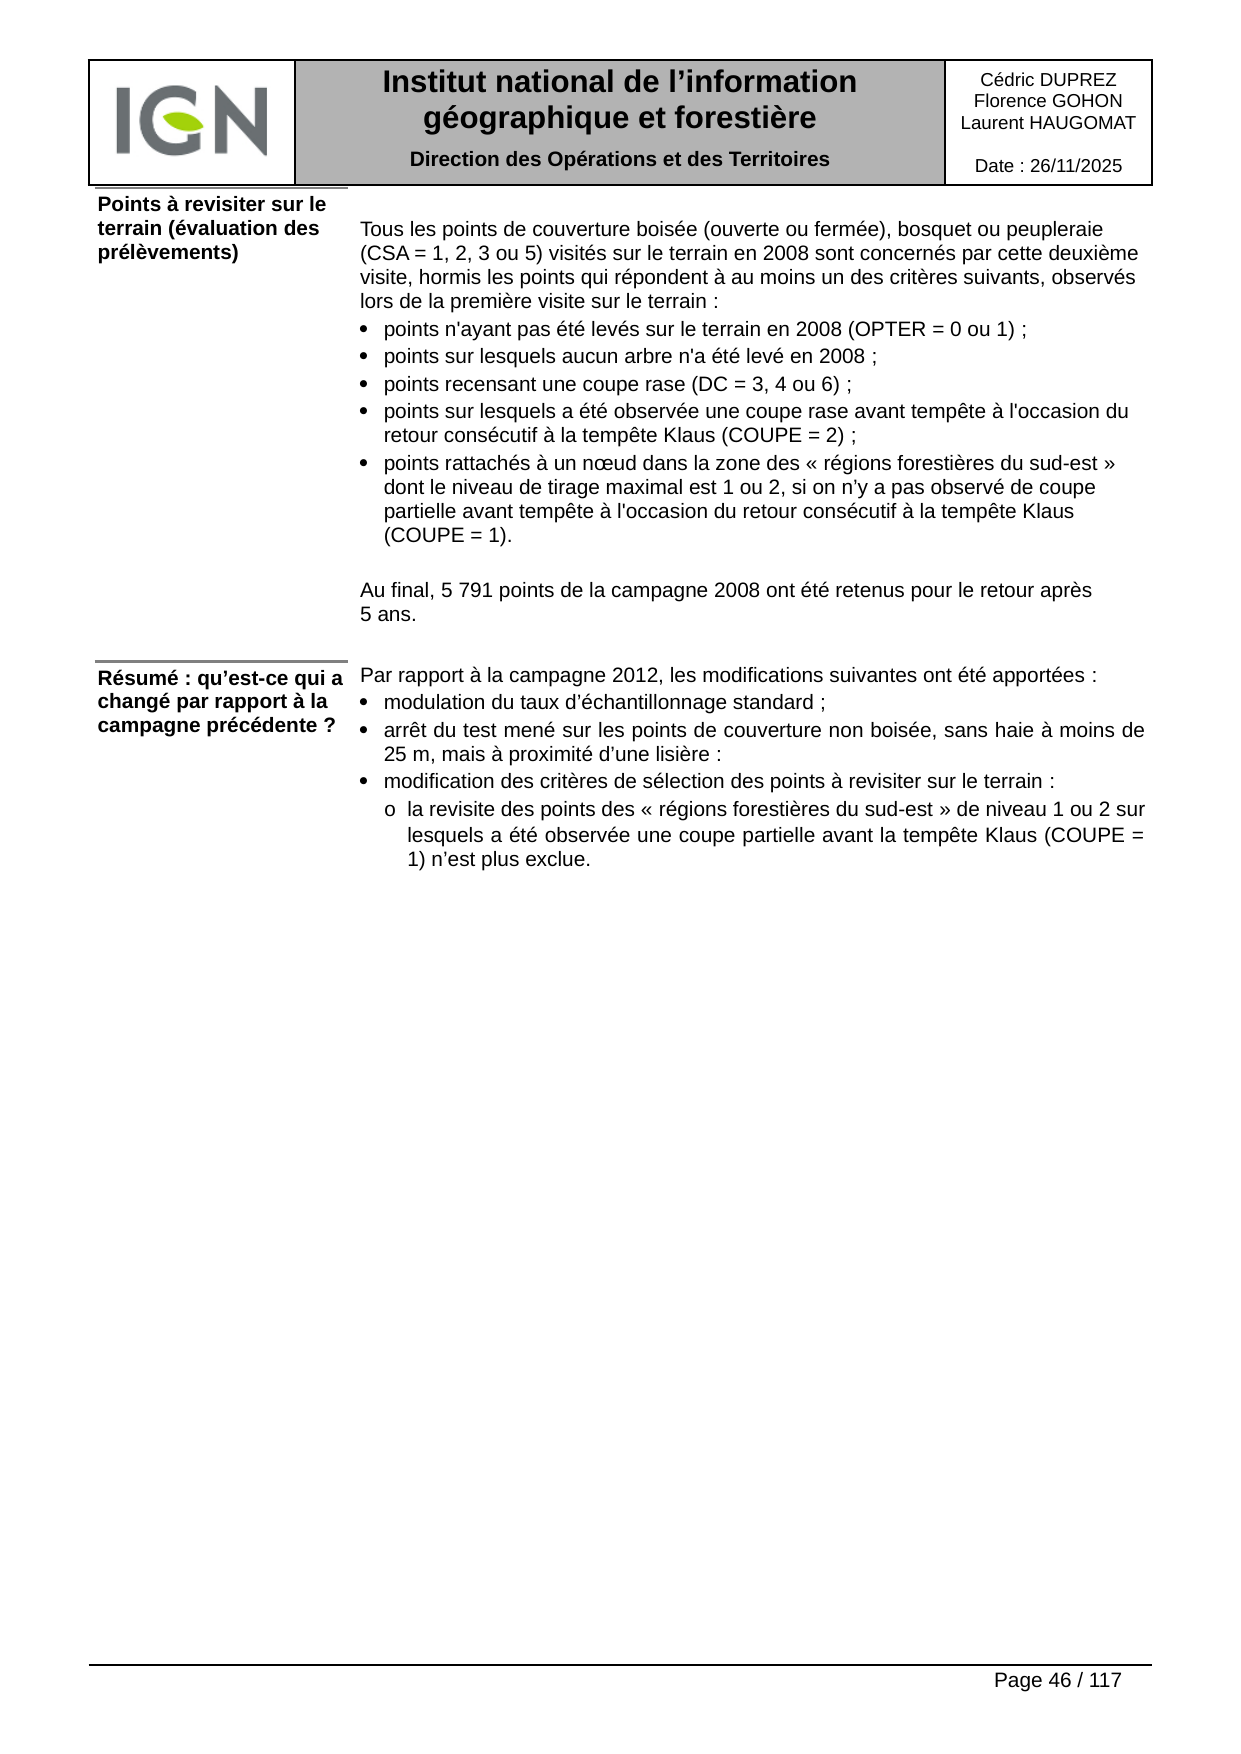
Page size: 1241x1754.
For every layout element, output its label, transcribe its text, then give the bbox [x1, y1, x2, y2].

table_cell Tous les points de couverture boisée (ouverte ou fermée), bosquet ou peupleraie (CSA = 1, 2, 3 ou 5) visités sur le terrain en 2008 sont concernés par cette deuxième visite, hormis les points qui répondent à au moins un des critères suivants, observés lors de la première visite sur le terrain : points n'ayant pas été levés sur le terrain en 2008 (OPTER = 0 ou 1) ; points sur lesquels aucun arbre n'a été levé en 2008 ; points recensant une coupe rase (DC = 3, 4 ou 6) ; points sur lesquels a été observée une coupe rase avant tempête à l'occasion du retour consécutif à la tempête Klaus (COUPE = 2) ; points rattachés à un nœud dans la zone des « régions forestières du sud-est » dont le niveau de tirage maximal est 1 ou 2, si on n’y a pas observé de coupe partielle avant tempête à l'occasion du retour consécutif à la tempête Klaus (COUPE = 1). Au final, 5 791 points de la campagne 2008 ont été retenus pour le retour après 5 ans. [354, 186, 1152, 659]
table_cell Résumé : qu’est-ce qui a changé par rapport à la campagne précédente ? [89, 659, 354, 904]
table_cell Par rapport à la campagne 2012, les modifications suivantes ont été apportées : modulation du taux d’échantillonnage standard ; arrêt du test mené sur les points de couverture non boisée, sans haie à moins de 25 m, mais à proximité d’une lisière : modification des critères de sélection des points à revisiter sur le terrain : la revisite des points des « régions forestières du sud-est » de niveau 1 ou 2 sur lesquels a été observée une coupe partielle avant la tempête Klaus (COUPE = 1) n’est plus exclue. [354, 659, 1152, 904]
table_cell Points à revisiter sur le terrain (évaluation des prélèvements) [89, 186, 354, 659]
picture [91, 62, 293, 180]
